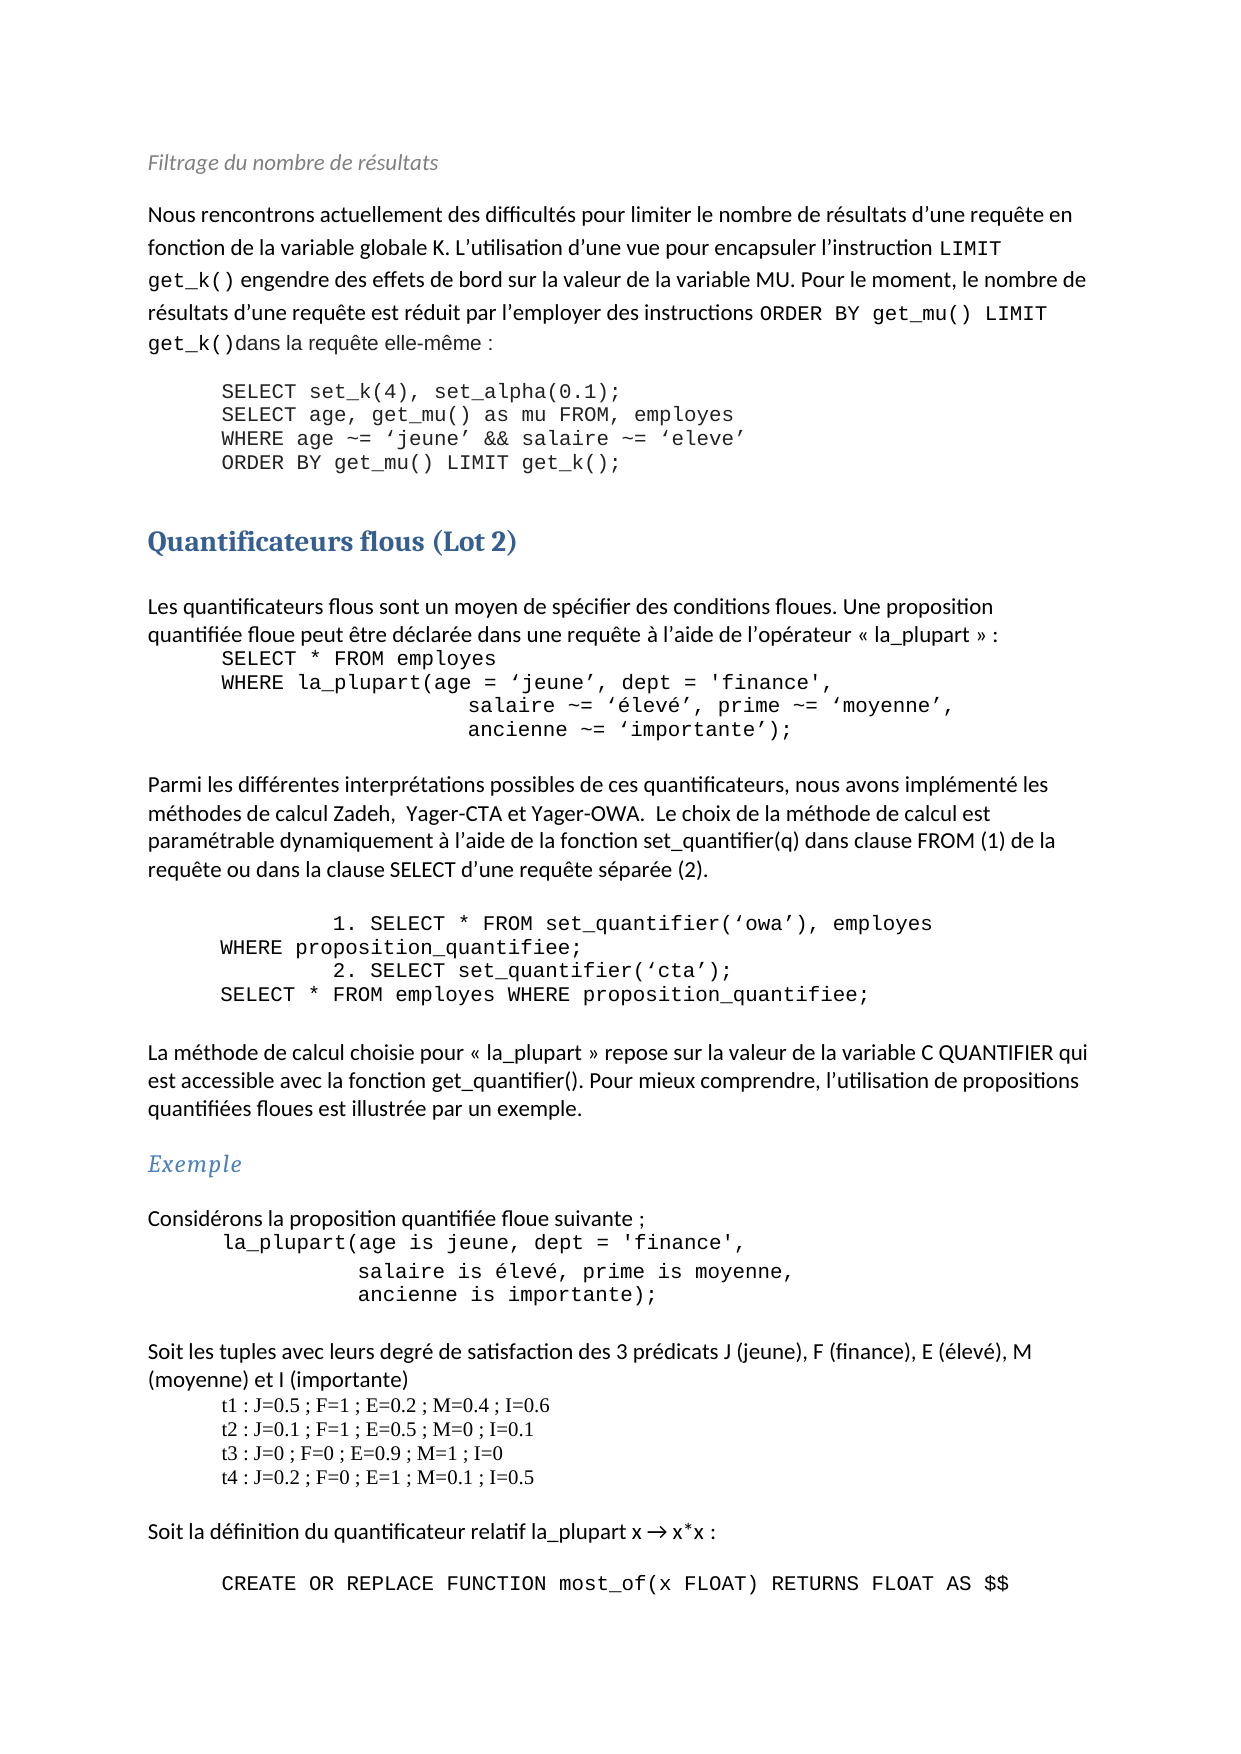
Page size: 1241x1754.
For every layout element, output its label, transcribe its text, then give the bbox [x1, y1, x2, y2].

subtitle Quantificateurs flous (Lot 2) [148, 525, 1093, 559]
text ancienne ~= ‘importante’); [443, 719, 1093, 743]
text salaire ~= ‘élevé’, prime ~= ‘moyenne’, [443, 695, 1093, 719]
list SELECT * FROM set_quantifier(‘owa’), employes [333, 913, 1093, 937]
text Parmi les différentes interprétations possibles de ces quantificateurs, nous avons implémenté les méthodes de calcul Zadeh, Yager-CTA et Yager-OWA. Le choix de la méthode de calcul est paramétrable dynamiquement à l’aide de la fonction set_quantifier(q) dans clause FROM (1) de la requête ou dans la clause SELECT d’une requête séparée (2). [148, 771, 1093, 883]
text SELECT set_k(4), set_alpha(0.1); [221, 381, 1093, 404]
text t3 : J=0 ; F=0 ; E=0.9 ; M=1 ; I=0 [221, 1441, 1093, 1465]
text Soit la définition du quantificateur relatif la_plupart x → x*x : [148, 1517, 1093, 1545]
text salaire is élevé, prime is moyenne, [295, 1256, 1093, 1284]
text t1 : J=0.5 ; F=1 ; E=0.2 ; M=0.4 ; I=0.6 [221, 1393, 1093, 1417]
text SELECT age, get_mu() as mu FROM, employes [221, 404, 1093, 428]
text SELECT * FROM employes [148, 648, 1093, 672]
list SELECT set_quantifier(‘cta’); [333, 961, 1093, 984]
text WHERE age ~= ‘jeune’ && salaire ~= ‘eleve’ [221, 428, 1093, 452]
text Exemple [148, 1150, 1093, 1179]
text Nous rencontrons actuellement des difficultés pour limiter le nombre de résultats d’une requête en fonction de la variable globale K. L’utilisation d’une vue pour encapsuler l’instruction LIMIT get_k() engendre des effets de bord sur la valeur de la variable MU. Pour le moment, le nombre de résultats d’une requête est réduit par l’employer des instructions ORDER BY get_mu() LIMIT get_k()dans la requête elle-même : [148, 201, 1093, 356]
text la_plupart(age is jeune, dept = 'finance', [148, 1232, 1093, 1256]
text CREATE OR REPLACE FUNCTION most_of(x FLOAT) RETURNS FLOAT AS $$ [221, 1573, 1093, 1597]
text ORDER BY get_mu() LIMIT get_k(); [221, 452, 1093, 475]
text La méthode de calcul choisie pour « la_plupart » repose sur la valeur de la variable C QUANTIFIER qui est accessible avec la fonction get_quantifier(). Pour mieux comprendre, l’utilisation de propositions quantifiées floues est illustrée par un exemple. [148, 1038, 1093, 1122]
text ancienne is importante); [295, 1284, 1093, 1308]
text t4 : J=0.2 ; F=0 ; E=1 ; M=0.1 ; I=0.5 [221, 1465, 1093, 1489]
text SELECT * FROM employes WHERE proposition_quantifiee; [146, 984, 1093, 1008]
text Soit les tuples avec leurs degré de satisfaction des 3 prédicats J (jeune), F (finance), E (élevé), M (moyenne) et I (importante) [148, 1337, 1093, 1393]
text WHERE proposition_quantifiee; [146, 937, 1093, 961]
text WHERE la_plupart(age = ‘jeune’, dept = 'finance', [148, 672, 1093, 695]
text t2 : J=0.1 ; F=1 ; E=0.5 ; M=0 ; I=0.1 [221, 1417, 1093, 1441]
text Filtrage du nombre de résultats [148, 148, 1093, 176]
text Les quantificateurs flous sont un moyen de spécifier des conditions floues. Une proposition quantifiée floue peut être déclarée dans une requête à l’aide de l’opérateur « la_plupart » : [148, 592, 1093, 648]
text Considérons la proposition quantifiée floue suivante ; [148, 1204, 1093, 1232]
